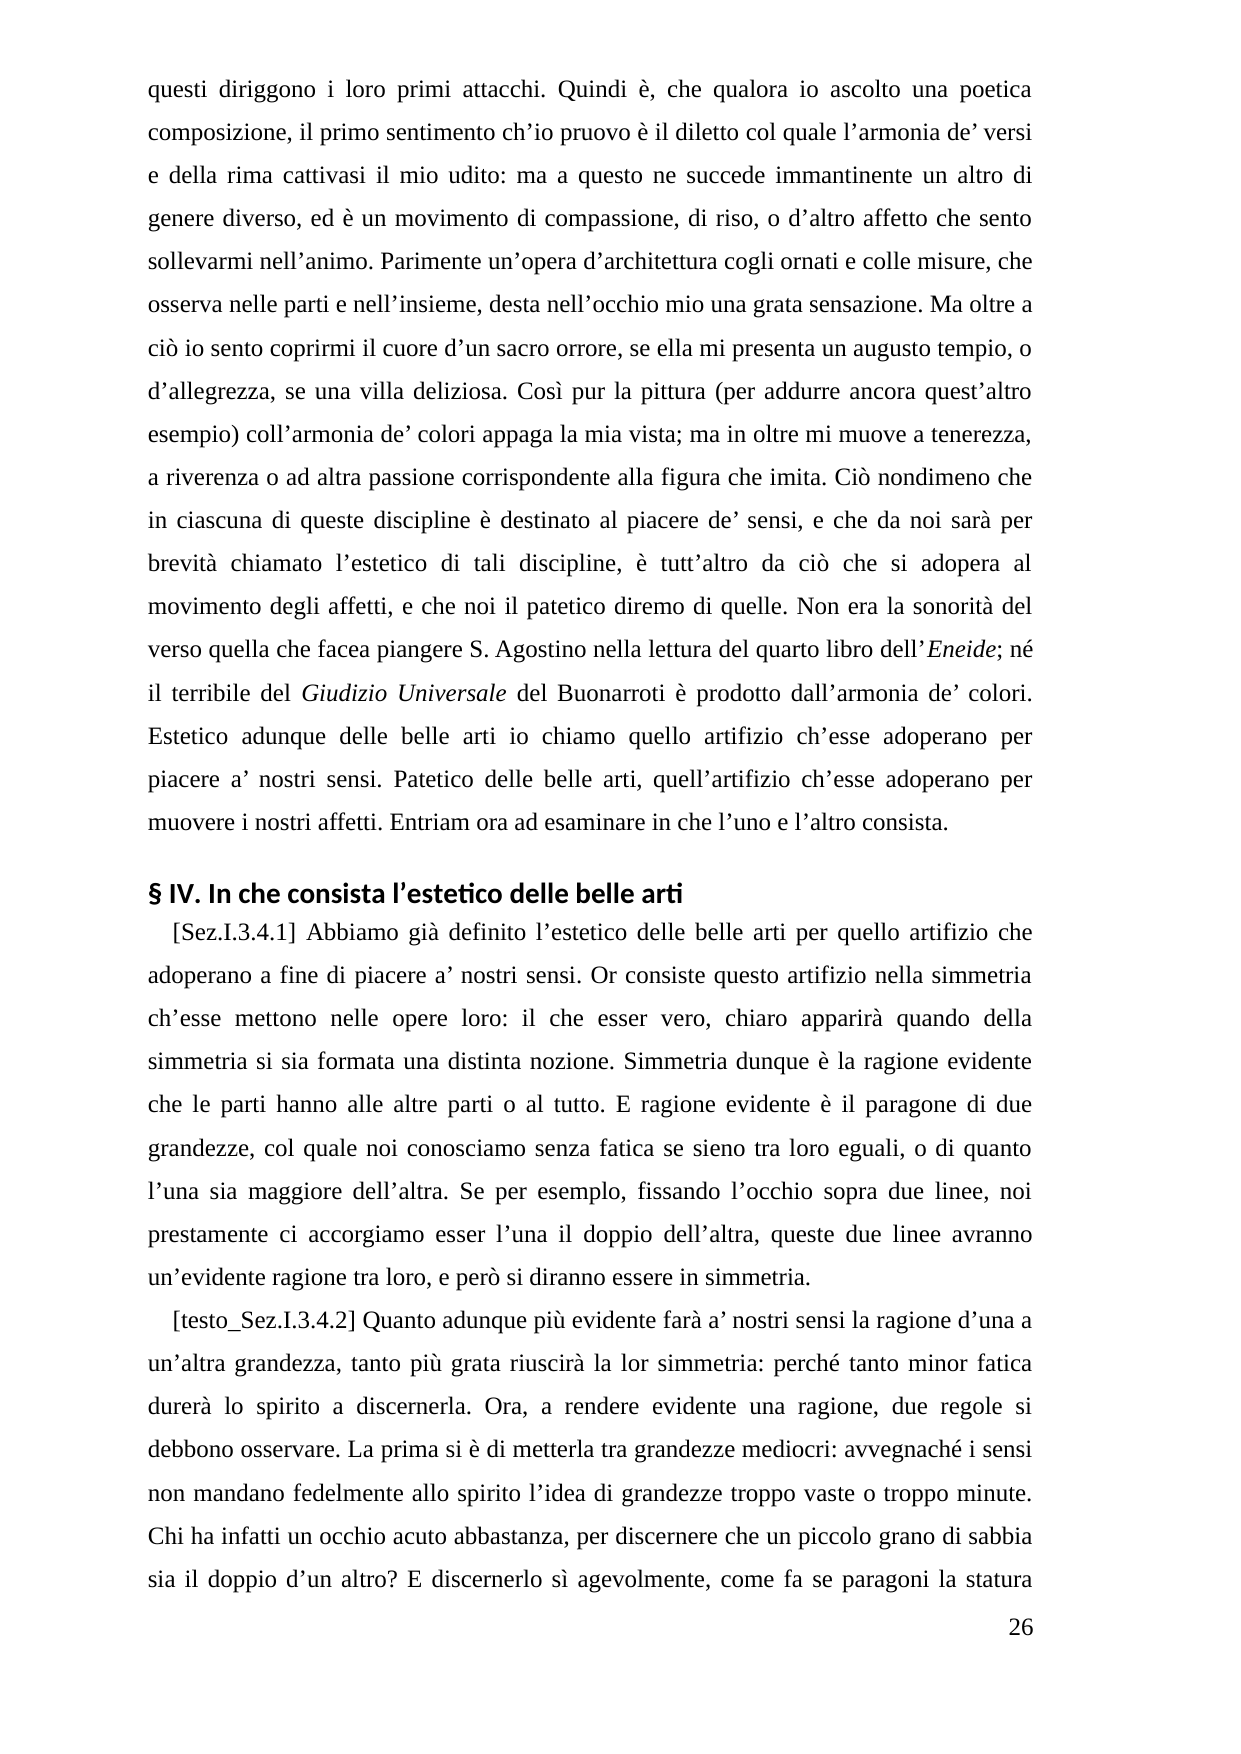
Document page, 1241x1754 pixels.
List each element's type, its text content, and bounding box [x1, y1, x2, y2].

text questi diriggono i loro primi attacchi. Quindi è, che qualora io ascolto una poetica composizione, il primo sentimento ch’io pruovo è il diletto col quale l’armonia de’ versi e della rima cattivasi il mio udito: ma a questo ne succede immantinente un altro di genere diverso, ed è un movimento di compassione, di riso, o d’altro affetto che sento sollevarmi nell’animo. Parimente un’opera d’architettura cogli ornati e colle misure, che osserva nelle parti e nell’insieme, desta nell’occhio mio una grata sensazione. Ma oltre a ciò io sento coprirmi il cuore d’un sacro orrore, se ella mi presenta un augusto tempio, o d’allegrezza, se una villa deliziosa. Così pur la pittura (per addurre ancora quest’altro esempio) coll’armonia de’ colori appaga la mia vista; ma in oltre mi muove a tenerezza, a riverenza o ad altra passione corrispondente alla figura che imita. Ciò nondimeno che in ciascuna di queste discipline è destinato al piacere de’ sensi, e che da noi sarà per brevità chiamato l’estetico di tali discipline, è tutt’altro da ciò che si adopera al movimento degli affetti, e che noi il patetico diremo di quelle. Non era la sonorità del verso quella che facea piangere S. Agostino nella lettura del quarto libro dell’Eneide; né il terribile del Giudizio Universale del Buonarroti è prodotto dall’armonia de’ colori. Estetico adunque delle belle arti io chiamo quello artifizio ch’esse adoperano per piacere a’ nostri sensi. Patetico delle belle arti, quell’artifizio ch’esse adoperano per muovere i nostri affetti. Entriam ora ad esaminare in che l’uno e l’altro consista. [148, 74, 1033, 836]
text [Sez.I.3.4.1] Abbiamo già definito l’estetico delle belle arti per quello artifizio che adoperano a fine di piacere a’ nostri sensi. Or consiste questo artifizio nella simmetria ch’esse mettono nelle opere loro: il che esser vero, chiaro apparirà quando della simmetria si sia formata una distinta nozione. Simmetria dunque è la ragione evidente che le parti hanno alle altre parti o al tutto. E ragione evidente è il paragone di due grandezze, col quale noi conosciamo senza fatica se sieno tra loro eguali, o di quanto l’una sia maggiore dell’altra. Se per esemplo, fissando l’occhio sopra due linee, noi prestamente ci accorgiamo esser l’una il doppio dell’altra, queste due linee avranno un’evidente ragione tra loro, e però si diranno essere in simmetria. [148, 917, 1033, 1291]
subtitle § IV. In che consista l’estetico delle belle arti [148, 875, 1033, 911]
text [testo_Sez.I.3.4.2] Quanto adunque più evidente farà a’ nostri sensi la ragione d’una a un’altra grandezza, tanto più grata riuscirà la lor simmetria: perché tanto minor fatica durerà lo spirito a discernerla. Ora, a rendere evidente una ragione, due regole si debbono osservare. La prima si è di metterla tra grandezze mediocri: avvegnaché i sensi non mandano fedelmente allo spirito l’idea di grandezze troppo vaste o troppo minute. Chi ha infatti un occhio acuto abbastanza, per discernere che un piccolo grano di sabbia sia il doppio d’un altro? E discernerlo sì agevolmente, come fa se paragoni la statura [148, 1305, 1033, 1593]
